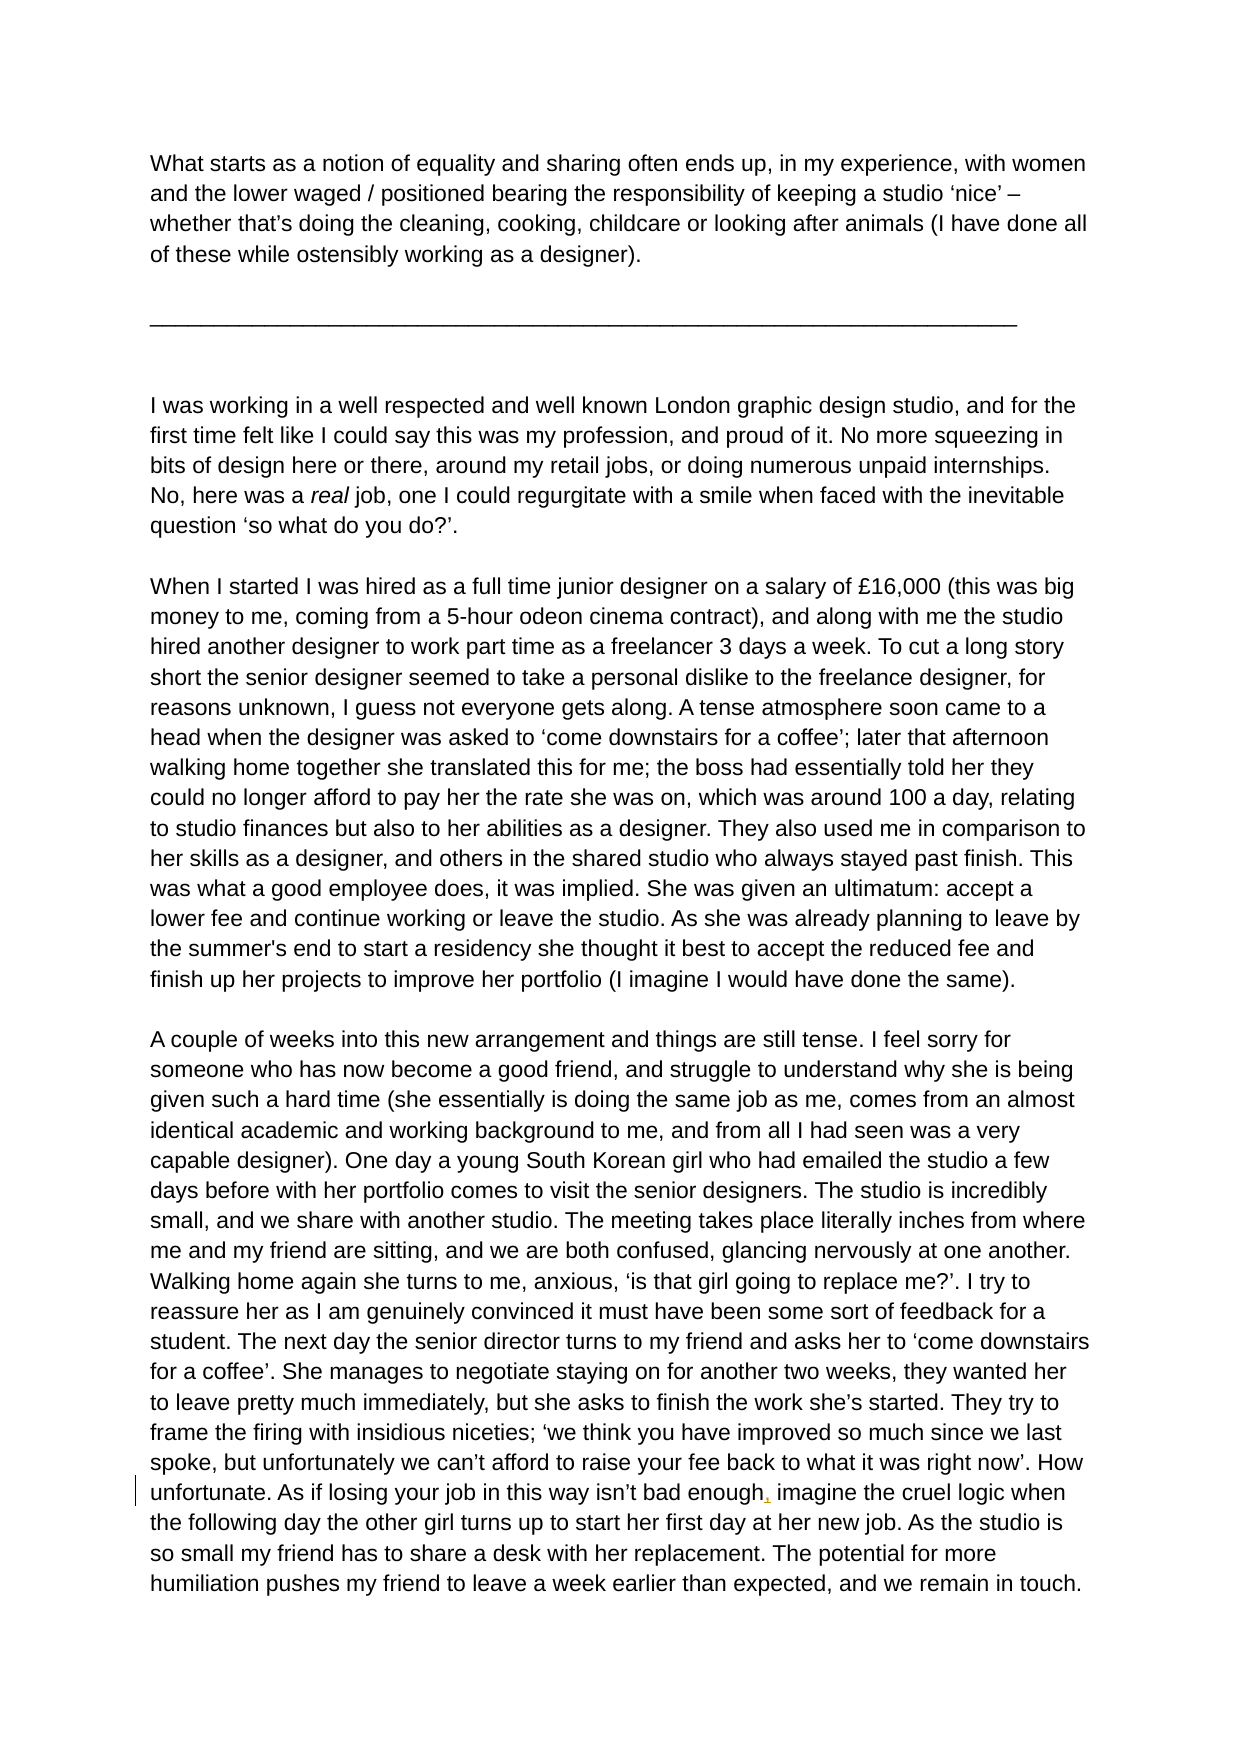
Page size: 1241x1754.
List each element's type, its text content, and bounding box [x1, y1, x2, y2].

text What starts as a notion of equality and sharing often ends up, in my experience, with women and the lower waged / positioned bearing the responsibility of keeping a studio ‘nice’ – whether that’s doing the cleaning, cooking, childcare or looking after animals (I have done all of these while ostensibly working as a designer). [150, 150, 1090, 297]
text I was working in a well respected and well known London graphic design studio, and for the first time felt like I could say this was my profession, and proud of it. No more squeezing in bits of design here or there, around my retail jobs, or doing numerous unpaid internships. No, here was a real job, one I could regurgitate with a smile when faced with the inevitable question ‘so what do you do?’. [150, 392, 1090, 539]
text ____________________________________________________________________ [150, 301, 1090, 327]
text When I started I was hired as a full time junior designer on a salary of £16,000 (this was big money to me, coming from a 5-hour odeon cinema contract), and along with me the studio hired another designer to work part time as a freelancer 3 days a week. To cut a long story short the senior designer seemed to take a personal dislike to the freelance designer, for reasons unknown, I guess not everyone gets along. A tense atmosphere soon came to a head when the designer was asked to ‘come downstairs for a coffee’; later that afternoon walking home together she translated this for me; the boss had essentially told her they could no longer afford to pay her the rate she was on, which was around 100 a day, relating to studio finances but also to her abilities as a designer. They also used me in comparison to her skills as a designer, and others in the shared studio who always stayed past finish. This was what a good employee does, it was implied. She was given an ultimatum: accept a lower fee and continue working or leave the studio. As she was already planning to leave by the summer's end to start a residency she thought it best to accept the reduced fee and finish up her projects to improve her portfolio (I imagine I would have done the same). [150, 573, 1090, 992]
text A couple of weeks into this new arrangement and things are still tense. I feel sorry for someone who has now become a good friend, and struggle to understand why she is being given such a hard time (she essentially is doing the same job as me, comes from an almost identical academic and working background to me, and from all I had seen was a very capable designer). One day a young South Korean girl who had emailed the studio a few days before with her portfolio comes to visit the senior designers. The studio is incredibly small, and we share with another studio. The meeting takes place literally inches from where me and my friend are sitting, and we are both confused, glancing nervously at one another. Walking home again she turns to me, anxious, ‘is that girl going to replace me?’. I try to reassure her as I am genuinely convinced it must have been some sort of feedback for a student. The next day the senior director turns to my friend and asks her to ‘come downstairs for a coffee’. She manages to negotiate staying on for another two weeks, they wanted her to leave pretty much immediately, but she asks to finish the work she’s started. They try to frame the firing with insidious niceties; ‘we think you have improved so much since we last spoke, but unfortunately we can’t afford to raise your fee back to what it was right now’. How unfortunate. As if losing your job in this way isn’t bad enough, imagine the cruel logic when the following day the other girl turns up to start her first day at her new job. As the studio is so small my friend has to share a desk with her replacement. The potential for more humiliation pushes my friend to leave a week earlier than expected, and we remain in touch. [150, 1026, 1090, 1596]
